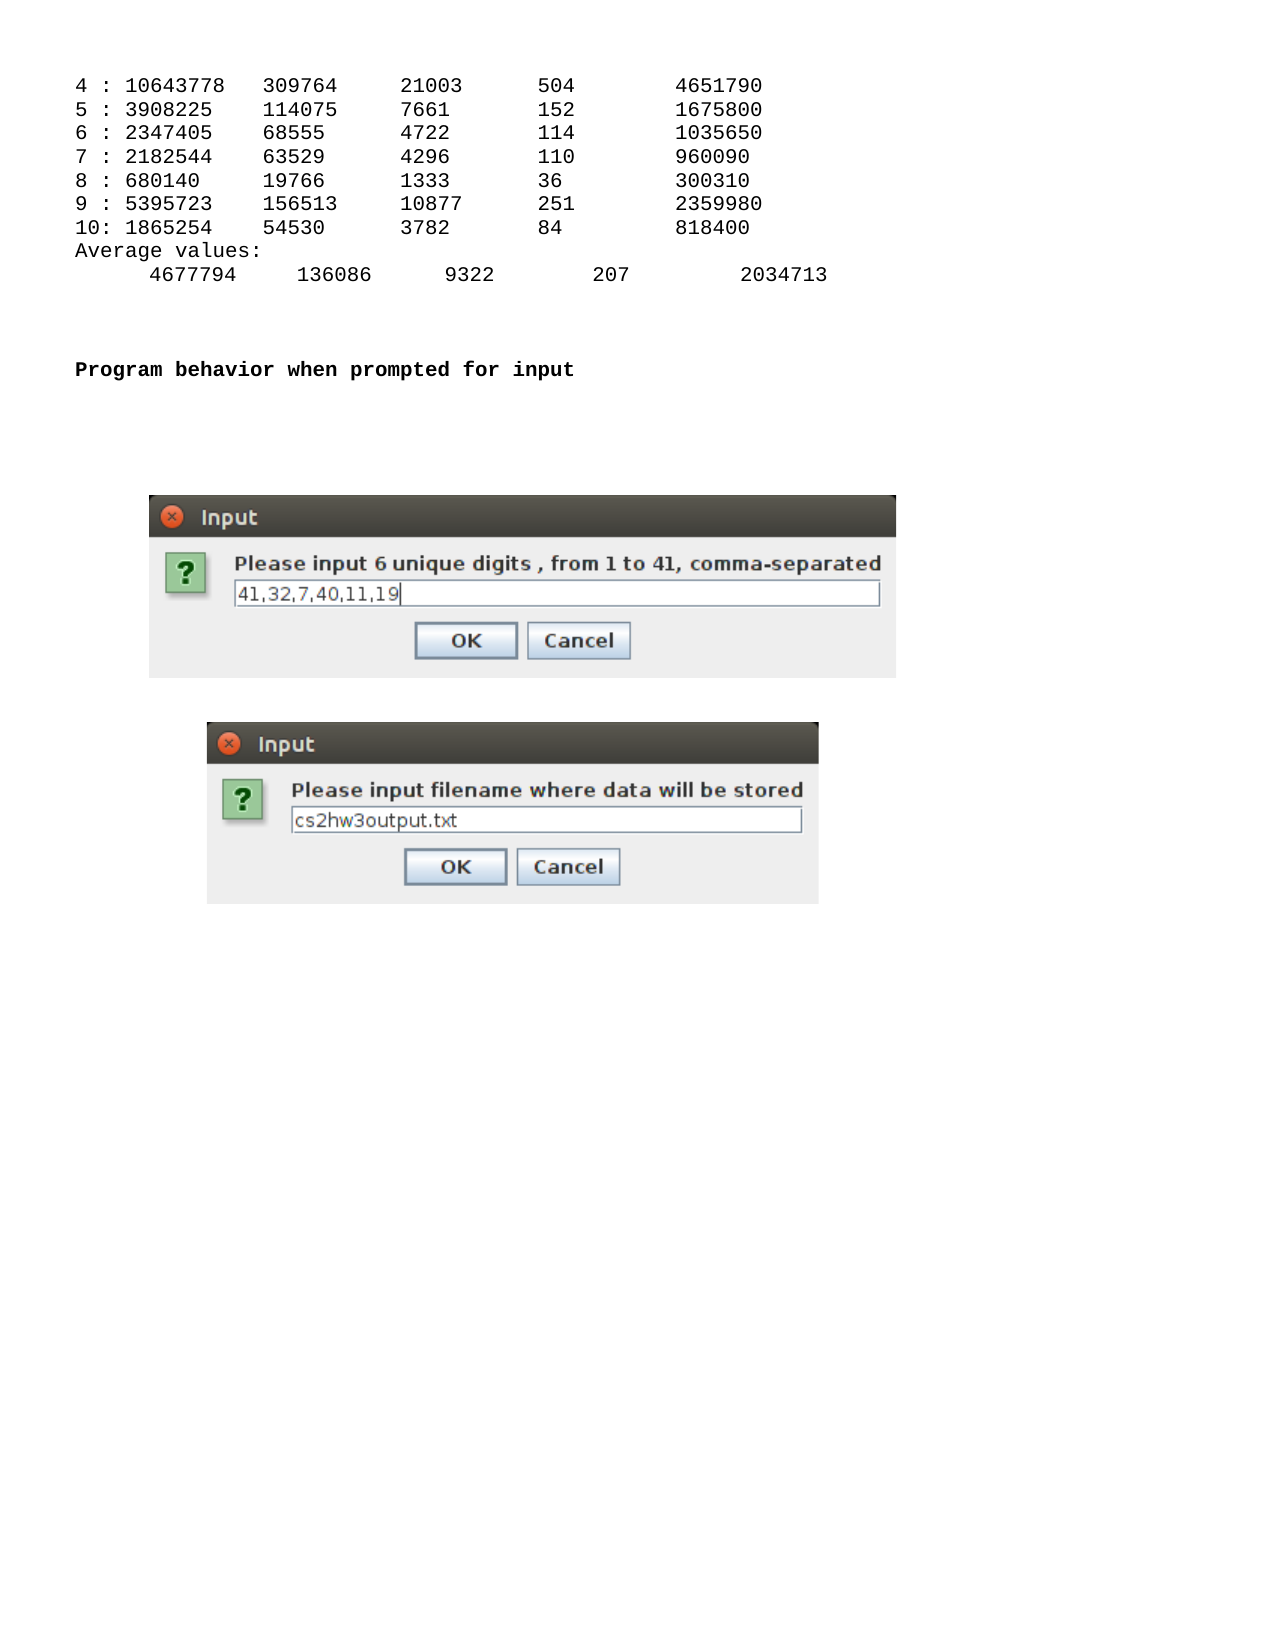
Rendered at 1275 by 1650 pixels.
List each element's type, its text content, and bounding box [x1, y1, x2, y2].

text 6 : 2347405 68555 4722 114 1035650 [75, 122, 1200, 146]
text 5 : 3908225 114075 7661 152 1675800 [75, 99, 1200, 122]
text Program behavior when prompted for input [75, 359, 1200, 382]
text 9 : 5395723 156513 10877 251 2359980 [75, 193, 1200, 217]
picture [206, 722, 819, 904]
text Average values: [75, 241, 1200, 264]
text 4677794 136086 9322 207 2034713 [75, 264, 1200, 288]
picture [149, 495, 897, 678]
text 10: 1865254 54530 3782 84 818400 [75, 217, 1200, 241]
text 7 : 2182544 63529 4296 110 960090 [75, 146, 1200, 169]
text 4 : 10643778 309764 21003 504 4651790 [75, 75, 1200, 99]
text 8 : 680140 19766 1333 36 300310 [75, 169, 1200, 193]
